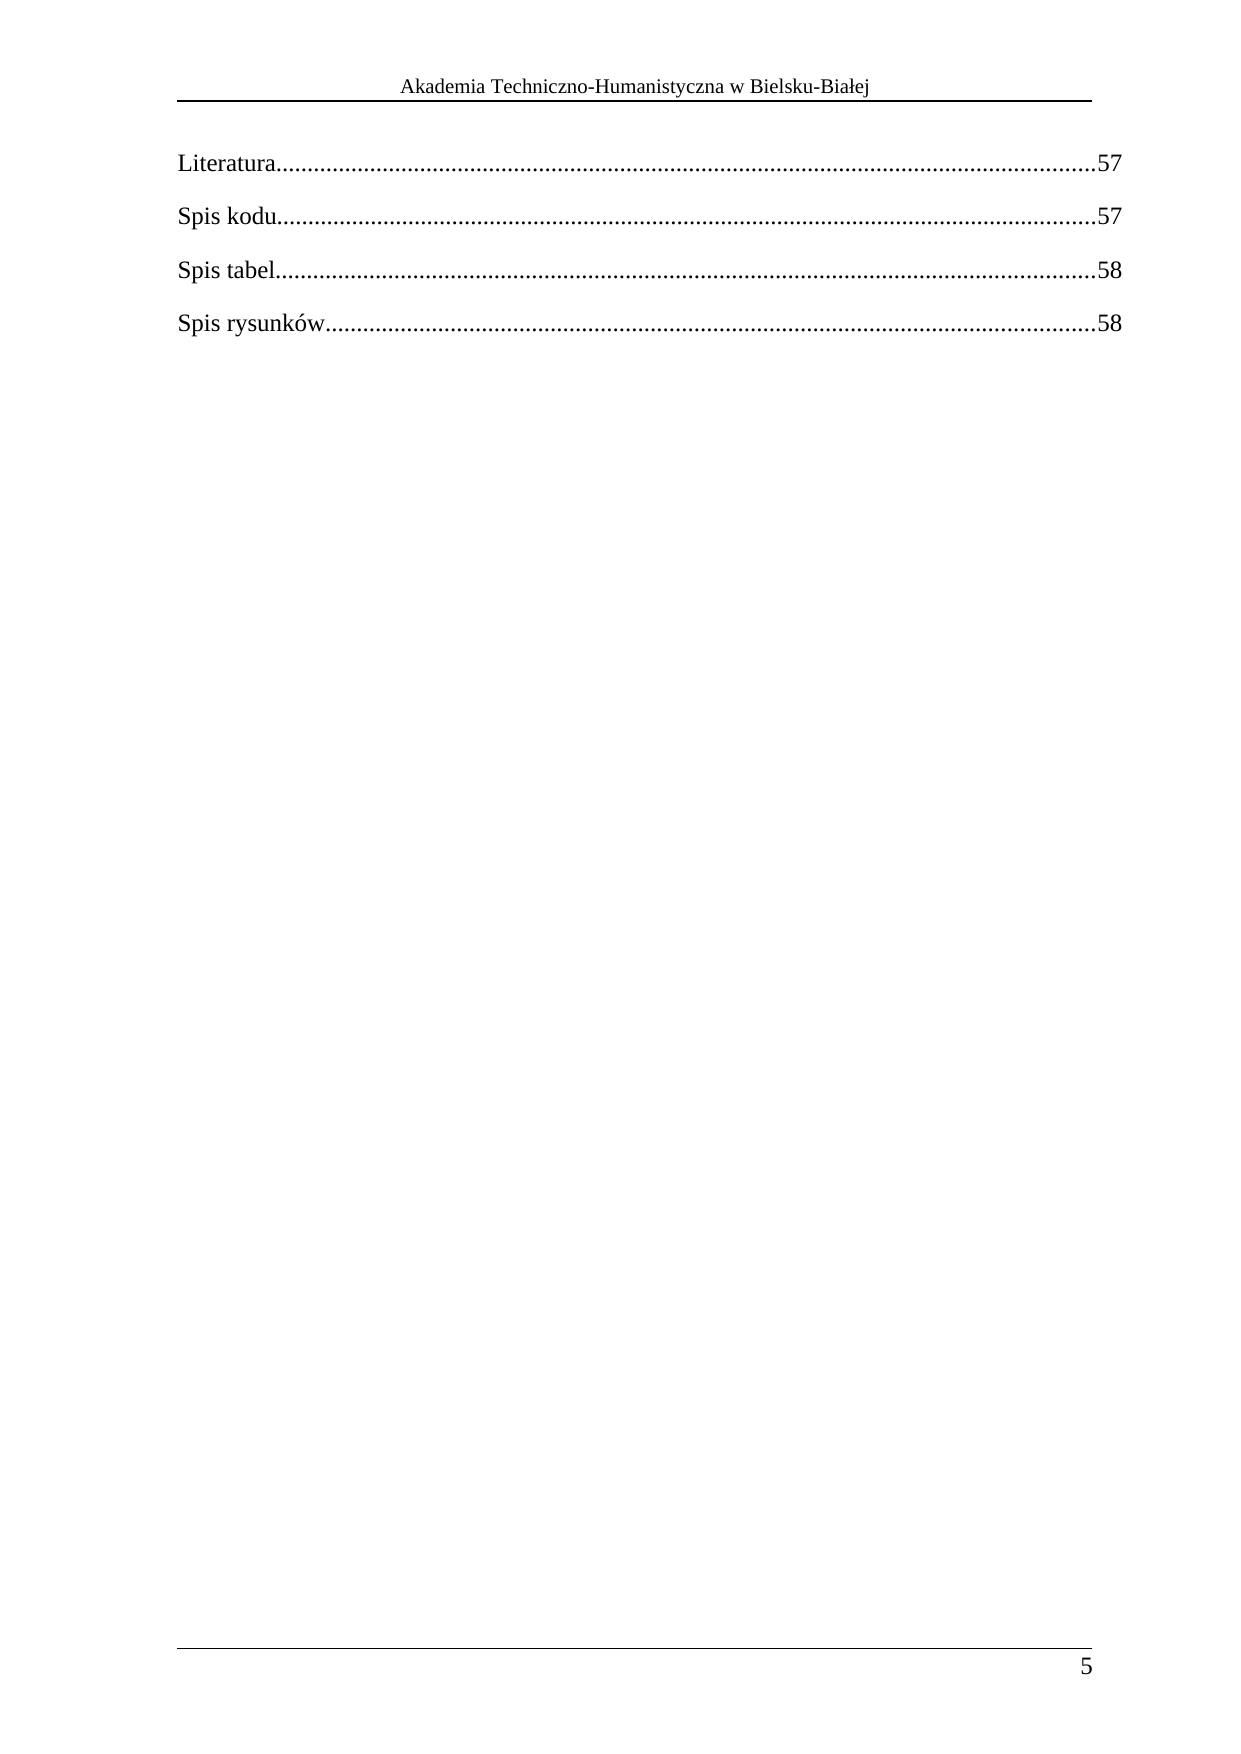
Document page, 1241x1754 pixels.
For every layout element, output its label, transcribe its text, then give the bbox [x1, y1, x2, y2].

text Spis kodu 57 [177, 201, 1092, 230]
text Spis rysunków 58 [177, 308, 1092, 337]
text Literatura 57 [177, 148, 1092, 176]
text Spis tabel 58 [177, 255, 1092, 283]
